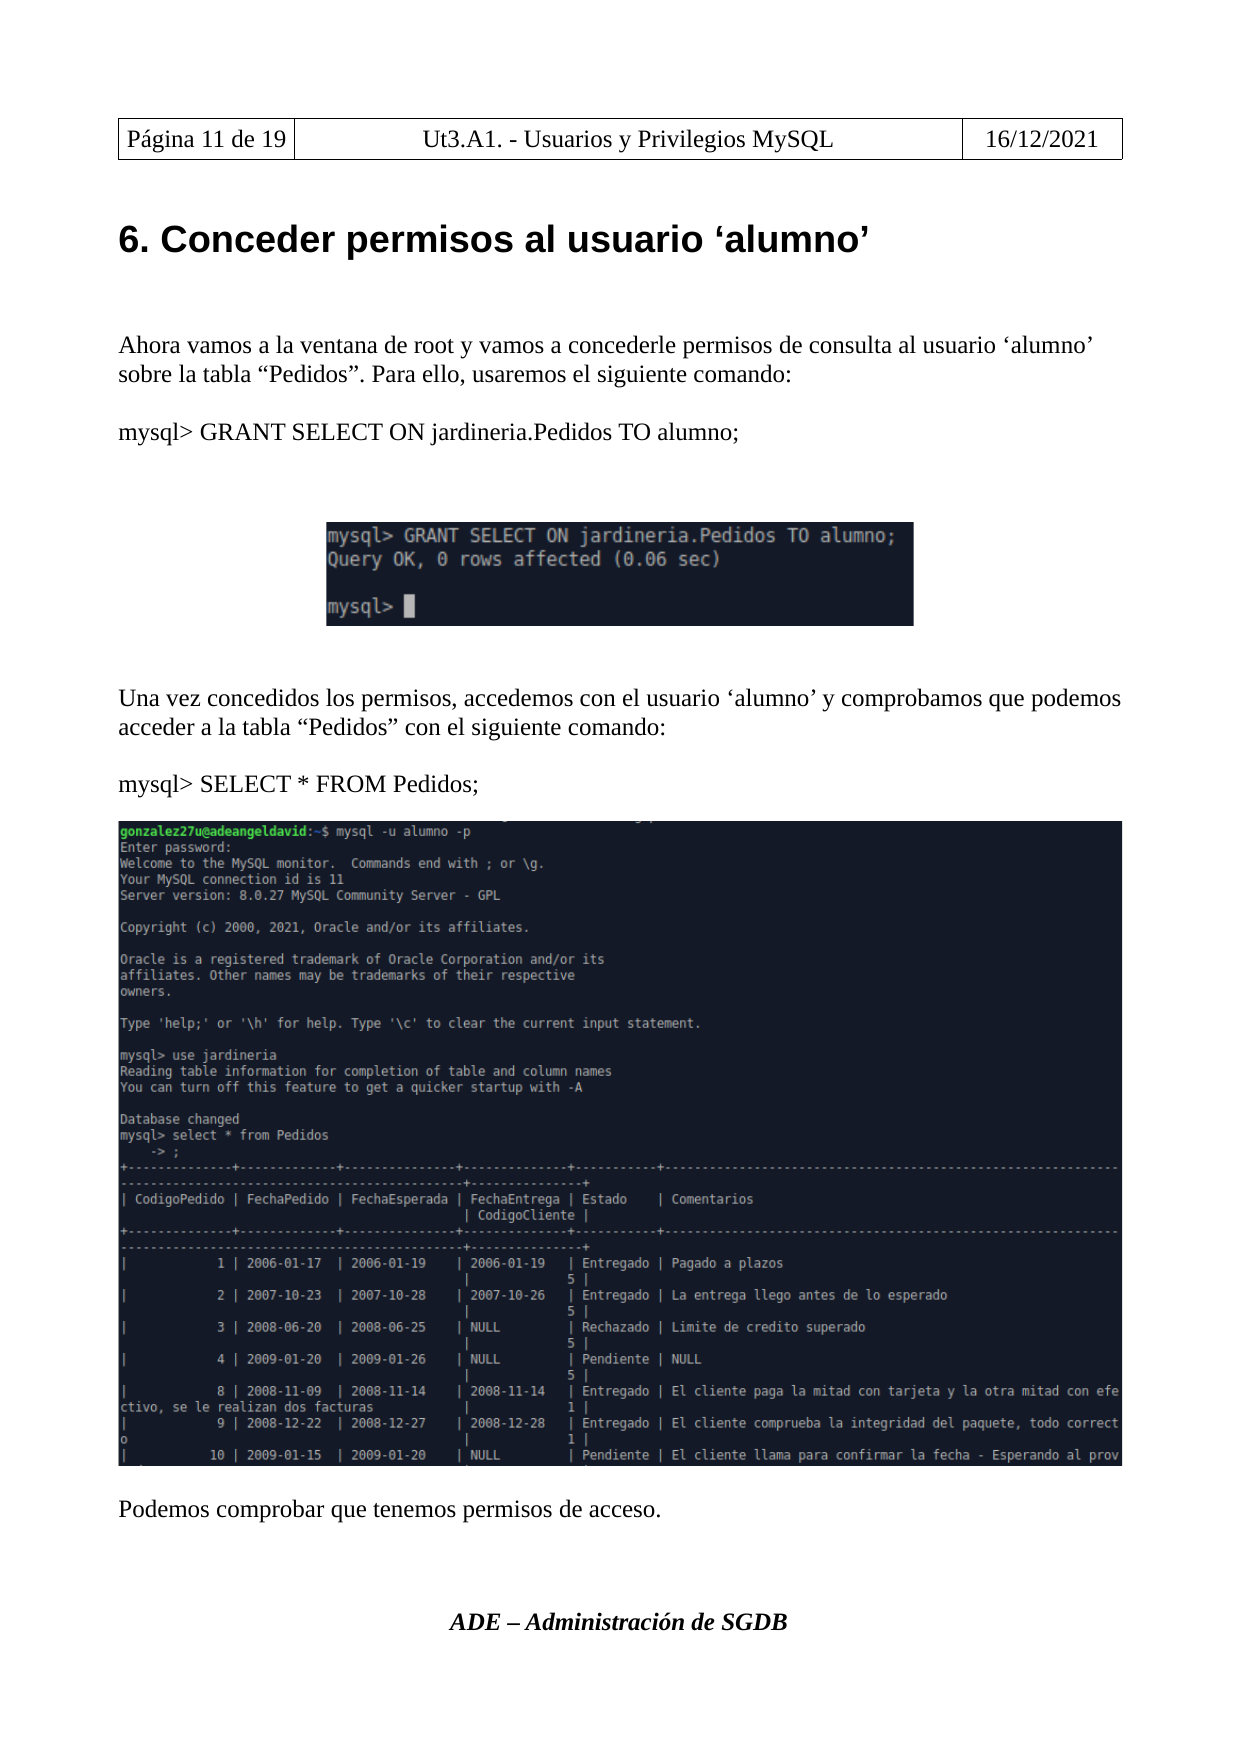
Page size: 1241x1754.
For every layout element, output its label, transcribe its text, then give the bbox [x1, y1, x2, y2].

picture [118, 821, 1123, 1466]
text mysql> GRANT SELECT ON jardineria.Pedidos TO alumno; [118, 417, 1122, 445]
text Podemos comprobar que tenemos permisos de acceso. [118, 1494, 1122, 1523]
text Ahora vamos a la ventana de root y vamos a concederle permisos de consulta al usuario ‘alumno’ sobre la tabla “Pedidos”. Para ello, usaremos el siguiente comando: [118, 330, 1122, 388]
text mysql> SELECT * FROM Pedidos; [118, 769, 1122, 798]
picture [326, 522, 914, 626]
text Una vez concedidos los permisos, accedemos con el usuario ‘alumno’ y comprobamos que podemos acceder a la tabla “Pedidos” con el siguiente comando: [118, 683, 1122, 740]
subtitle 6. Conceder permisos al usuario ‘alumno’ [118, 217, 1122, 260]
